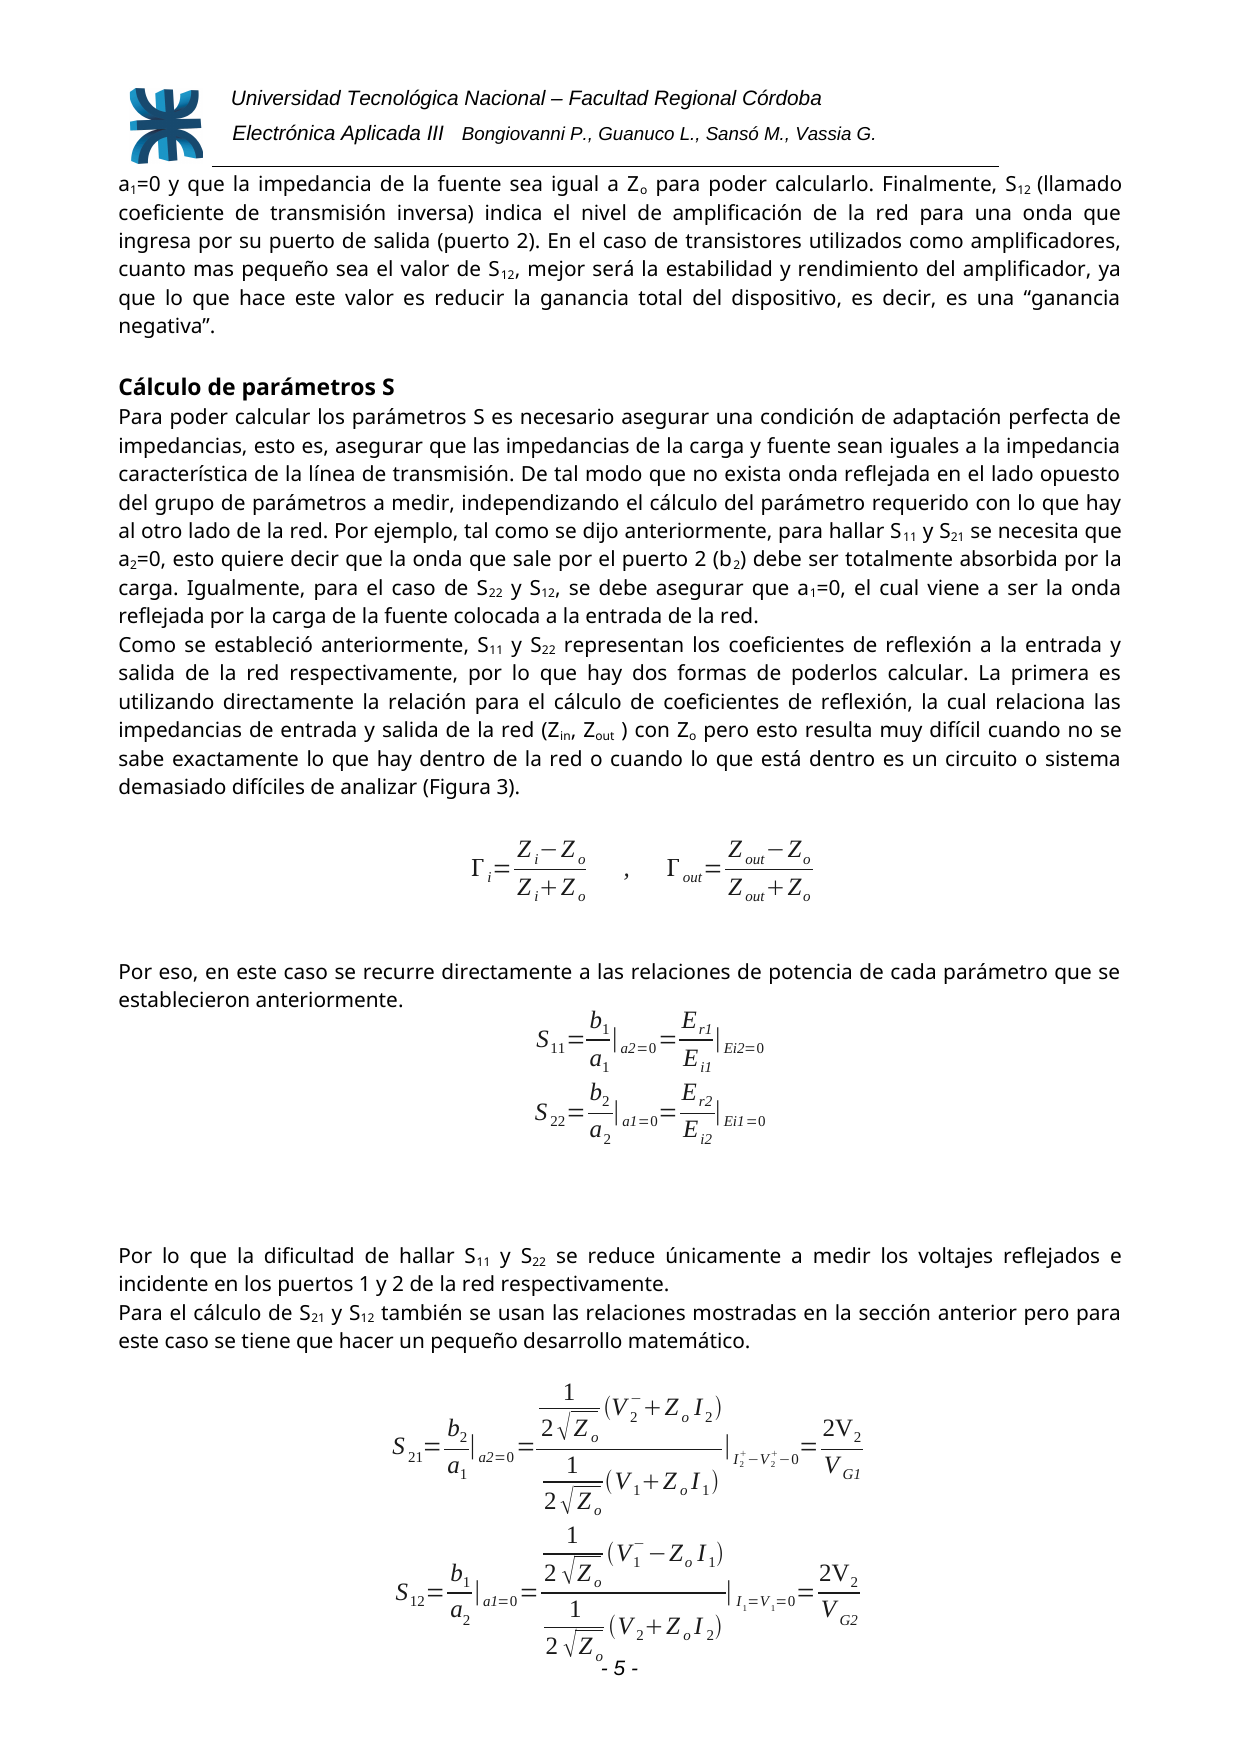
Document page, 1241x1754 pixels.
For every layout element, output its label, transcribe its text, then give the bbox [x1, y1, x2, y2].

text Para poder calcular los parámetros S es necesario asegurar una condición de adaptación perfecta de impedancias, esto es, asegurar que las impedancias de la carga y fuente sean iguales a la impedancia característica de la línea de transmisión. De tal modo que no exista onda reflejada en el lado opuesto del grupo de parámetros a medir, independizando el cálculo del parámetro requerido con lo que hay al otro lado de la red. Por ejemplo, tal como se dijo anteriormente, para hallar S11 y S21 se necesita que a2=0, esto quiere decir que la onda que sale por el puerto 2 (b2) debe ser totalmente absorbida por la carga. Igualmente, para el caso de S22 y S12, se debe asegurar que a1=0, el cual viene a ser la onda reflejada por la carga de la fuente colocada a la entrada de la red. [118, 402, 1122, 630]
text Cálculo de parámetros S [118, 371, 1122, 402]
text Por eso, en este caso se recurre directamente a las relaciones de potencia de cada parámetro que se establecieron anteriormente. [118, 957, 1122, 1014]
picture [129, 88, 203, 164]
text Para el cálculo de S21 y S12 también se usan las relaciones mostradas en la sección anterior pero para este caso se tiene que hacer un pequeño desarrollo matemático. [118, 1298, 1122, 1355]
text Por lo que la dificultad de hallar S11 y S22 se reduce únicamente a medir los voltajes reflejados e incidente en los puertos 1 y 2 de la red respectivamente. [118, 1241, 1122, 1298]
text a1=0 y que la impedancia de la fuente sea igual a Zo para poder calcularlo. Finalmente, S12 (llamado coeficiente de transmisión inversa) indica el nivel de amplificación de la red para una onda que ingresa por su puerto de salida (puerto 2). En el caso de transistores utilizados como amplificadores, cuanto mas pequeño sea el valor de S12, mejor será la estabilidad y rendimiento del amplificador, ya que lo que hace este valor es reducir la ganancia total del dispositivo, es decir, es una “ganancia negativa”. [118, 169, 1122, 340]
text Como se estableció anteriormente, S11 y S22 representan los coeficientes de reflexión a la entrada y salida de la red respectivamente, por lo que hay dos formas de poderlos calcular. La primera es utilizando directamente la relación para el cálculo de coeficientes de reflexión, la cual relaciona las impedancias de entrada y salida de la red (Zin, Zout ) con Zo pero esto resulta muy difícil cuando no se sabe exactamente lo que hay dentro de la red o cuando lo que está dentro es un circuito o sistema demasiado difíciles de analizar (Figura 3). [118, 630, 1122, 801]
